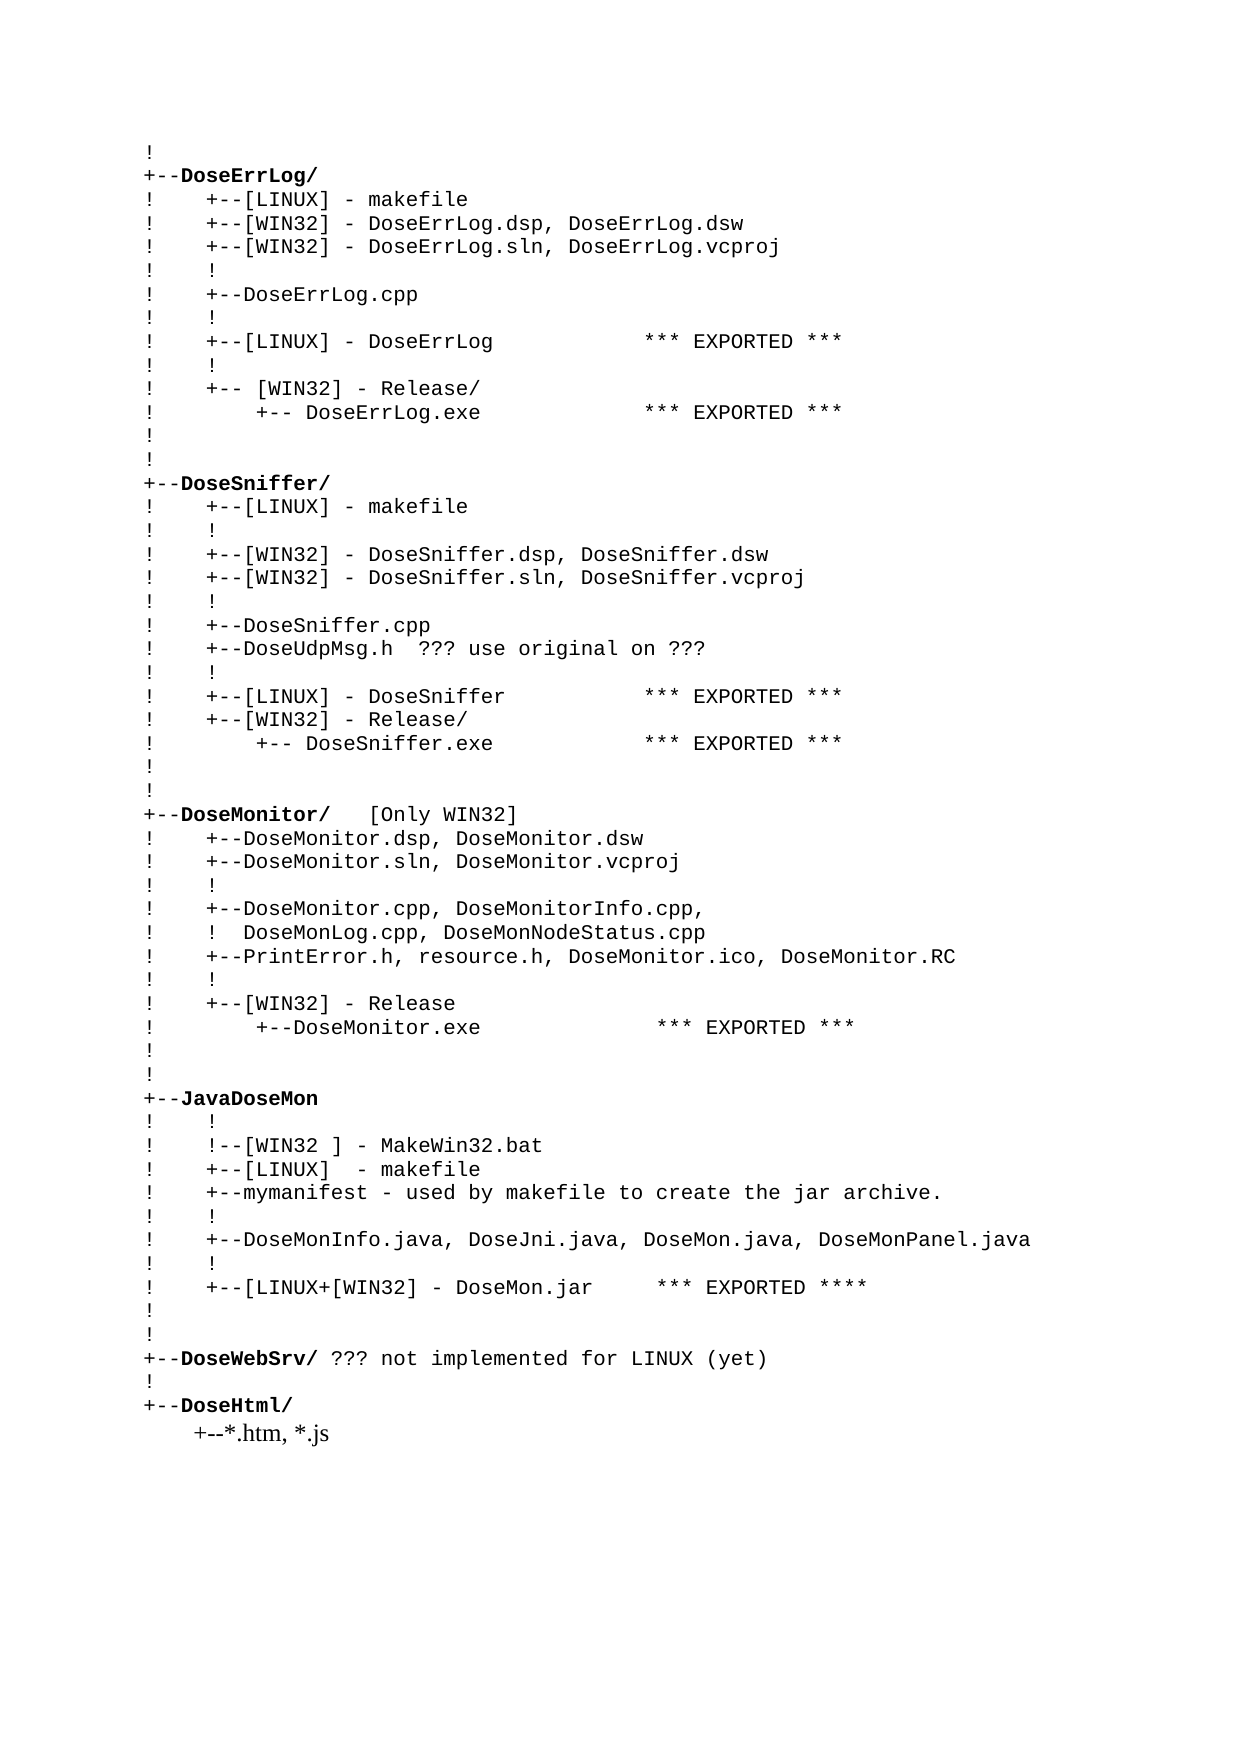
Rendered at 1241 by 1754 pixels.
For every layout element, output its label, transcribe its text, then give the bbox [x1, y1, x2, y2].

text ! +--DoseMonInfo.java, DoseJni.java, DoseMon.java, DoseMonPanel.java [118, 1229, 1122, 1253]
text ! ! [118, 260, 1122, 284]
text ! +--DoseUdpMsg.h ??? use original on ??? [118, 638, 1122, 662]
text ! +--[LINUX] - makefile [118, 189, 1122, 213]
text ! [118, 142, 1122, 165]
text ! ! [118, 1206, 1122, 1229]
text ! +--[WIN32] - Release/ [118, 709, 1122, 733]
text ! [118, 1040, 1122, 1064]
text ! +--DoseMonitor.exe *** EXPORTED *** [118, 1017, 1122, 1040]
text ! [118, 780, 1122, 804]
text ! +--[WIN32] - DoseSniffer.dsp, DoseSniffer.dsw [118, 544, 1122, 567]
text ! +--mymanifest - used by makefile to create the jar archive. [118, 1182, 1122, 1206]
text ! +--[LINUX+[WIN32] - DoseMon.jar *** EXPORTED **** [118, 1277, 1122, 1300]
text ! +--[WIN32] - DoseErrLog.dsp, DoseErrLog.dsw [118, 213, 1122, 236]
text ! ! [118, 1111, 1122, 1135]
text ! ! [118, 875, 1122, 898]
text ! ! [118, 969, 1122, 993]
text ! +--[LINUX] - makefile [118, 496, 1122, 520]
text +--JavaDoseMon [118, 1088, 1122, 1111]
text ! [118, 1300, 1122, 1324]
text ! [118, 757, 1122, 780]
text ! +--[LINUX] - makefile [118, 1158, 1122, 1182]
text ! +-- DoseErrLog.exe *** EXPORTED *** [118, 402, 1122, 426]
text ! +--[WIN32] - Release [118, 993, 1122, 1017]
text ! ! [118, 1253, 1122, 1277]
text ! +-- [WIN32] - Release/ [118, 378, 1122, 402]
text ! ! [118, 354, 1122, 378]
text +--DoseErrLog/ [118, 165, 1122, 189]
text ! ! [118, 591, 1122, 615]
text ! ! [118, 520, 1122, 544]
text +--DoseHtml/ [118, 1395, 1122, 1419]
text ! +--[LINUX] - DoseErrLog *** EXPORTED *** [118, 331, 1122, 354]
text ! +--DoseSniffer.cpp [118, 615, 1122, 638]
text ! +-- DoseSniffer.exe *** EXPORTED *** [118, 733, 1122, 757]
text ! +--[WIN32] - DoseErrLog.sln, DoseErrLog.vcproj [118, 236, 1122, 260]
text +--DoseWebSrv/ ??? not implemented for LINUX (yet) [118, 1348, 1122, 1371]
text ! +--DoseMonitor.sln, DoseMonitor.vcproj [118, 851, 1122, 875]
text ! [118, 1371, 1122, 1395]
text ! +--[WIN32] - DoseSniffer.sln, DoseSniffer.vcproj [118, 567, 1122, 591]
text ! ! [118, 662, 1122, 686]
text +--DoseMonitor/ [Only WIN32] [118, 804, 1122, 827]
text ! [118, 426, 1122, 449]
text ! ! DoseMonLog.cpp, DoseMonNodeStatus.cpp [118, 922, 1122, 946]
text ! +--PrintError.h, resource.h, DoseMonitor.ico, DoseMonitor.RC [118, 946, 1122, 969]
text ! ! [118, 307, 1122, 331]
text ! +--DoseMonitor.cpp, DoseMonitorInfo.cpp, [118, 898, 1122, 922]
text ! [118, 1324, 1122, 1348]
text ! [118, 449, 1122, 473]
text ! [118, 1064, 1122, 1088]
text +--*.htm, *.js [118, 1419, 1122, 1446]
text ! +--DoseMonitor.dsp, DoseMonitor.dsw [118, 827, 1122, 851]
text ! +--[LINUX] - DoseSniffer *** EXPORTED *** [118, 686, 1122, 709]
text +--DoseSniffer/ [118, 473, 1122, 496]
text ! +--DoseErrLog.cpp [118, 284, 1122, 307]
text ! !--[WIN32 ] - MakeWin32.bat [118, 1135, 1122, 1158]
